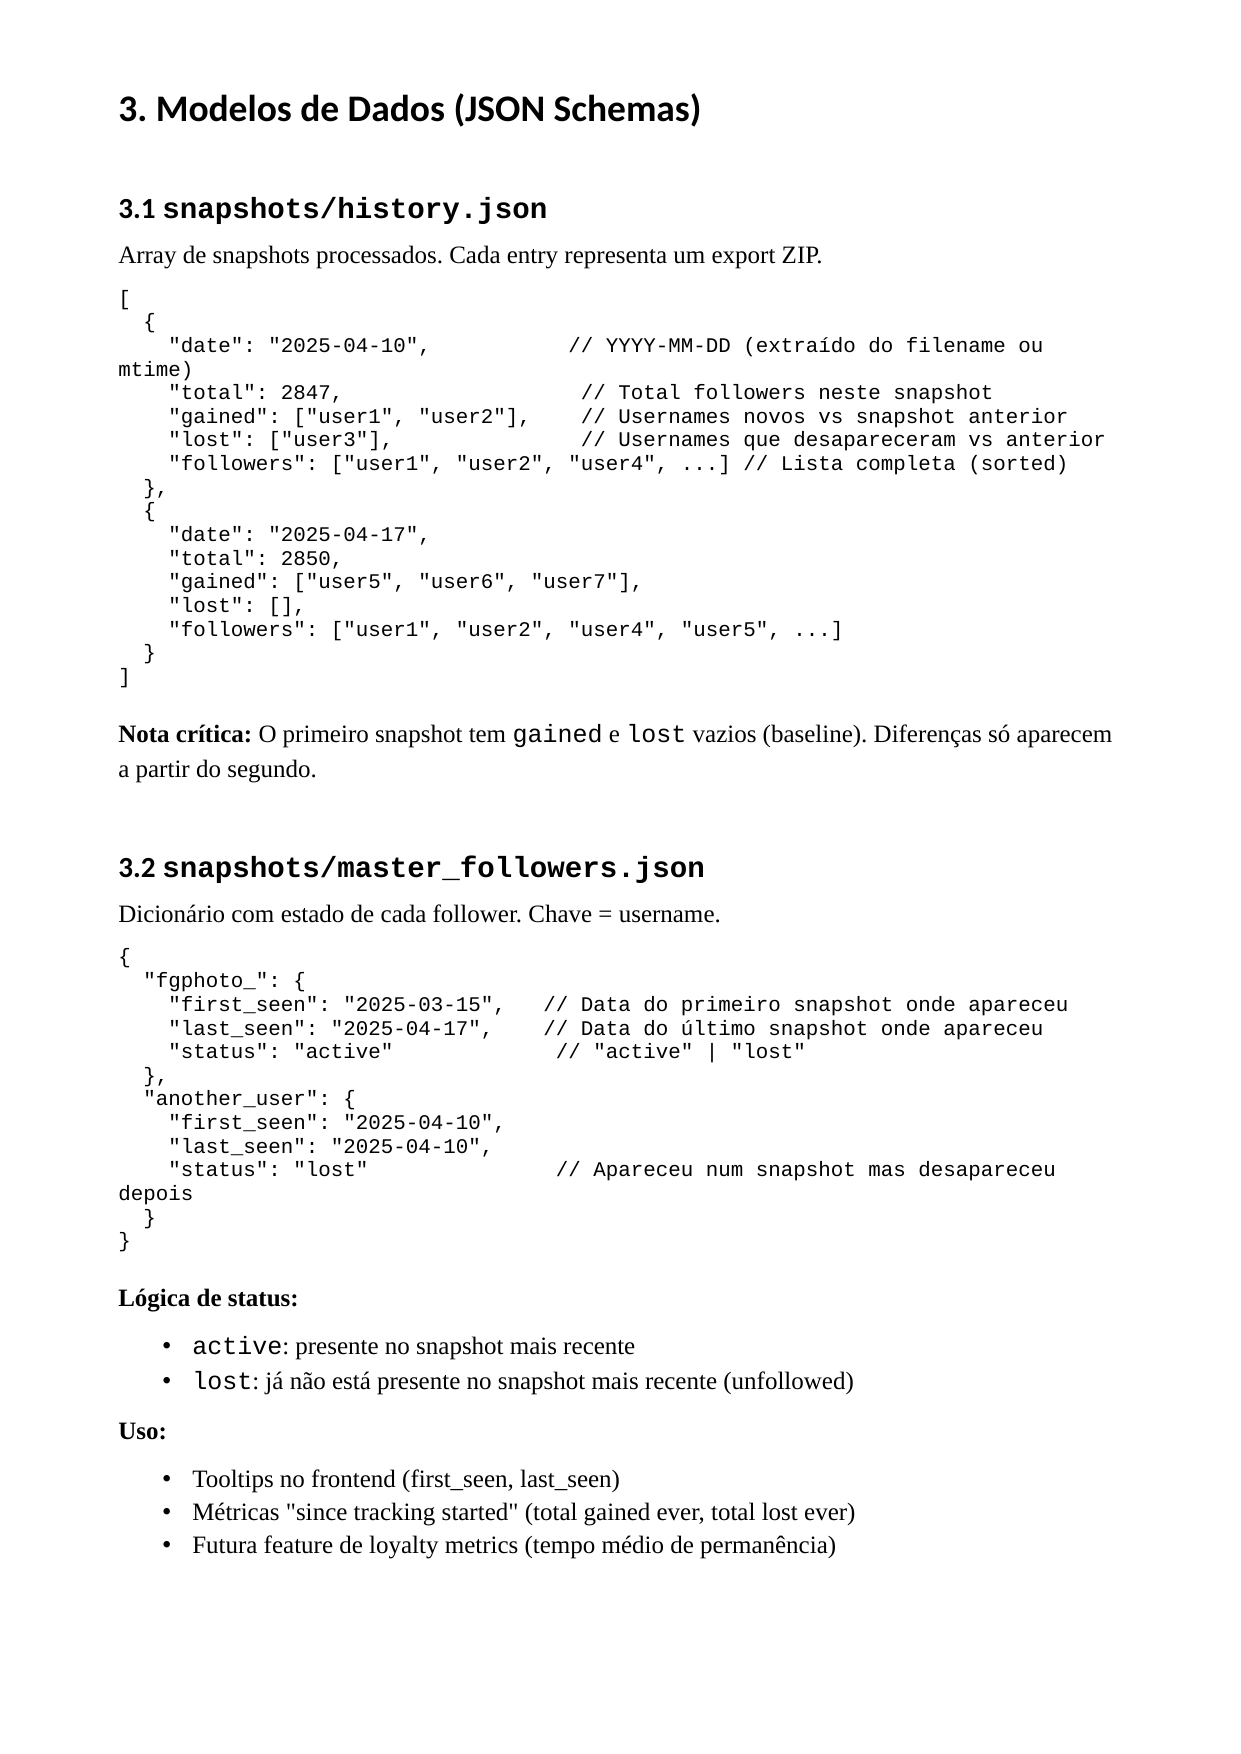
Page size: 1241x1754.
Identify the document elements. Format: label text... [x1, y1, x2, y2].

text "gained": ["user5", "user6", "user7"], [118, 571, 1122, 595]
text Array de snapshots processados. Cada entry representa um export ZIP. [118, 240, 1122, 269]
text Nota crítica: O primeiro snapshot tem gained e lost vazios (baseline). Diferenças só aparecem a partir do segundo. [118, 719, 1122, 783]
text "status": "lost" // Apareceu num snapshot mas desapareceu depois [118, 1159, 1122, 1207]
subtitle 3. Modelos de Dados (JSON Schemas) [118, 84, 1122, 130]
text Dicionário com estado de cada follower. Chave = username. [118, 899, 1122, 928]
text } [118, 642, 1122, 666]
text "total": 2850, [118, 548, 1122, 571]
text "lost": ["user3"], // Usernames que desapareceram vs anterior [118, 429, 1122, 453]
list lost: já não está presente no snapshot mais recente (unfollowed) [162, 1366, 1122, 1397]
text } [118, 1230, 1122, 1254]
text "followers": ["user1", "user2", "user4", "user5", ...] [118, 619, 1122, 642]
text "date": "2025-04-17", [118, 524, 1122, 548]
text "another_user": { [118, 1088, 1122, 1112]
text Lógica de status: [118, 1283, 1122, 1312]
text "first_seen": "2025-03-15", // Data do primeiro snapshot onde apareceu [118, 994, 1122, 1017]
list Futura feature de loyalty metrics (tempo médio de permanência) [162, 1530, 1122, 1559]
text "status": "active" // "active" | "lost" [118, 1041, 1122, 1065]
subtitle 3.2 snapshots/master_followers.json [118, 849, 1122, 886]
text "first_seen": "2025-04-10", [118, 1112, 1122, 1136]
text { [118, 500, 1122, 524]
text { [118, 947, 1122, 970]
text "total": 2847, // Total followers neste snapshot [118, 382, 1122, 406]
text Uso: [118, 1416, 1122, 1445]
text } [118, 1207, 1122, 1230]
text "last_seen": "2025-04-17", // Data do último snapshot onde apareceu [118, 1017, 1122, 1041]
text }, [118, 477, 1122, 500]
list Métricas "since tracking started" (total gained ever, total lost ever) [162, 1497, 1122, 1526]
list Tooltips no frontend (first_seen, last_seen) [162, 1464, 1122, 1493]
text [ [118, 288, 1122, 311]
text "last_seen": "2025-04-10", [118, 1136, 1122, 1159]
text }, [118, 1065, 1122, 1088]
text "gained": ["user1", "user2"], // Usernames novos vs snapshot anterior [118, 406, 1122, 429]
text ] [118, 666, 1122, 689]
subtitle 3.1 snapshots/history.json [118, 190, 1122, 227]
text { [118, 311, 1122, 335]
text "followers": ["user1", "user2", "user4", ...] // Lista completa (sorted) [118, 453, 1122, 477]
text "fgphoto_": { [118, 970, 1122, 994]
text "date": "2025-04-10", // YYYY-MM-DD (extraído do filename ou mtime) [118, 335, 1122, 382]
list active: presente no snapshot mais recente [162, 1331, 1122, 1362]
text "lost": [], [118, 595, 1122, 619]
